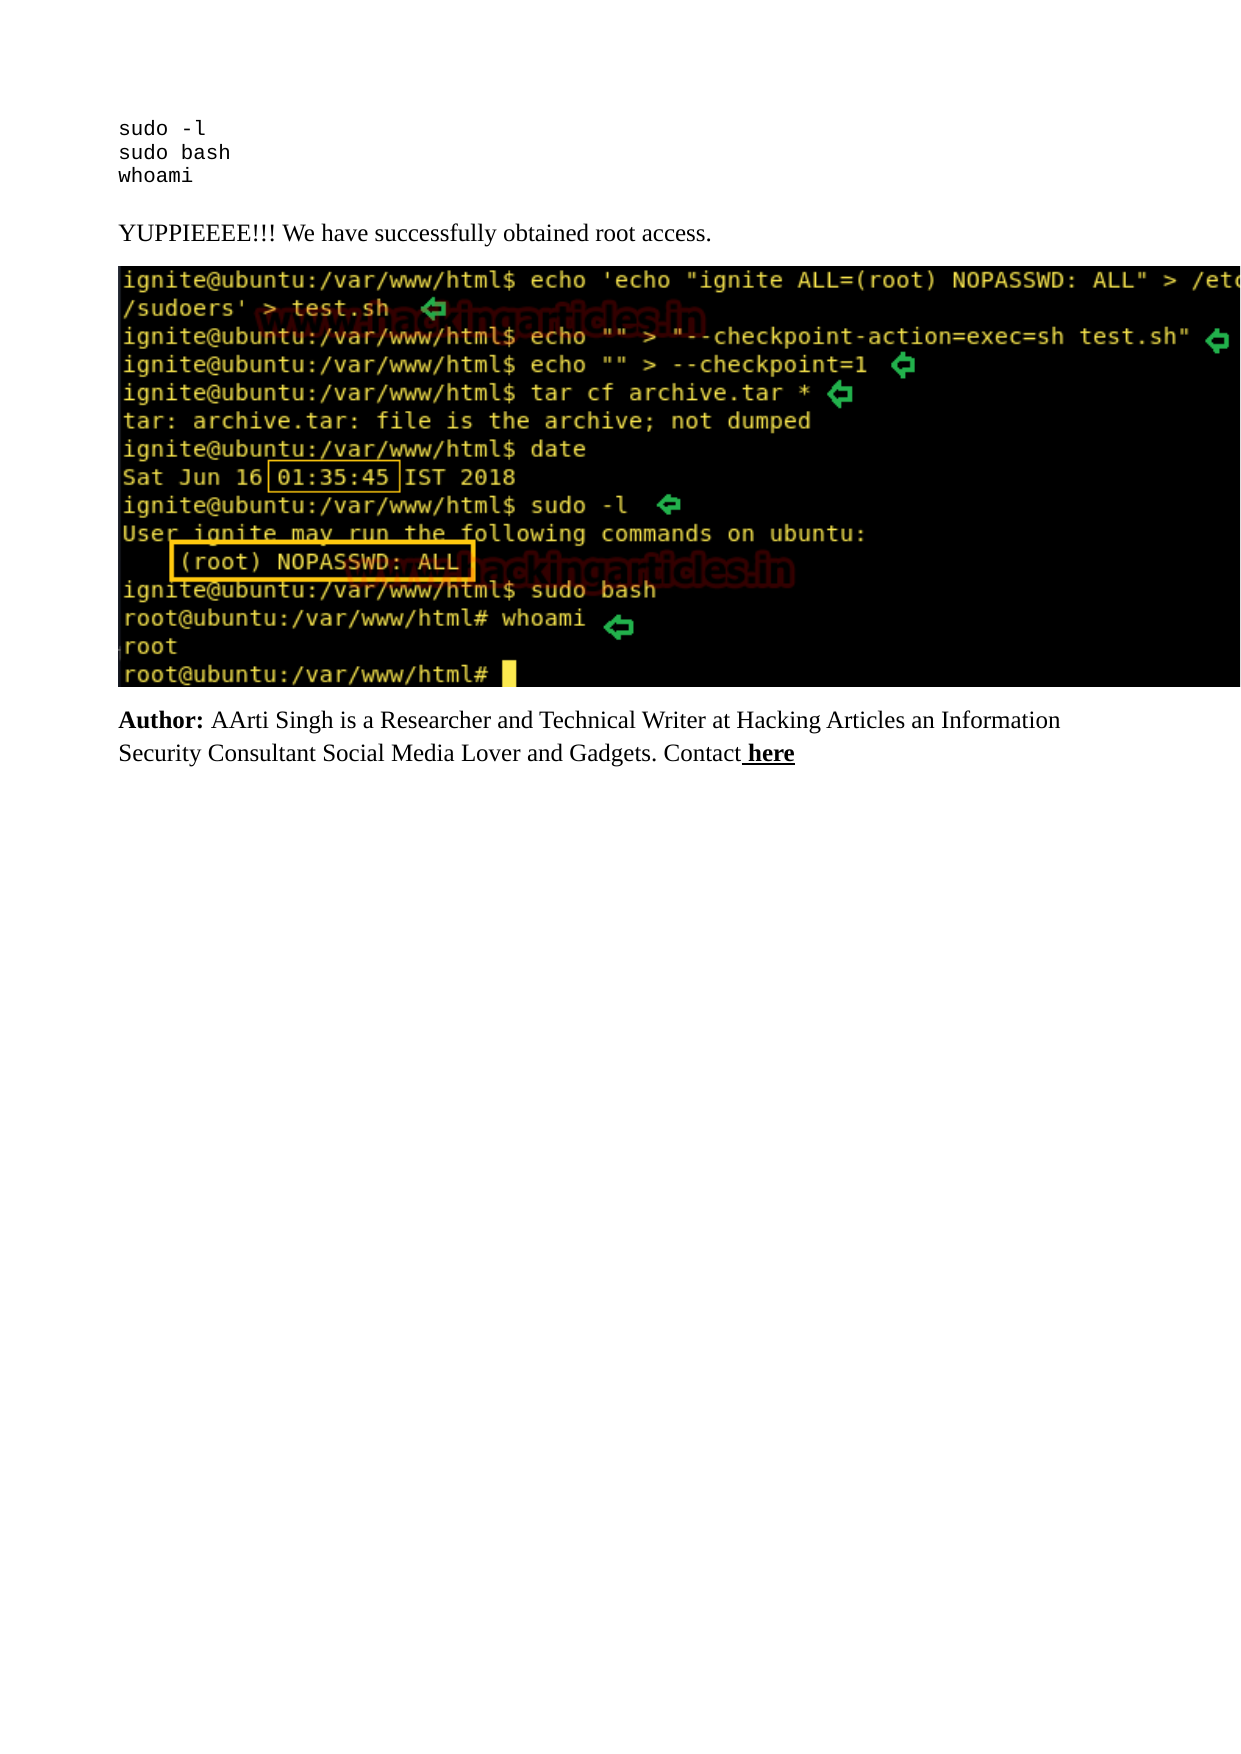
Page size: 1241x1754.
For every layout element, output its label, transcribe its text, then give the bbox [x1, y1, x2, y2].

text whoami [118, 165, 1122, 189]
text YUPPIEEEE!!! We have successfully obtained root access. [118, 218, 1122, 247]
picture [118, 266, 1241, 687]
text sudo -l [118, 118, 1122, 142]
text sudo bash [118, 142, 1122, 165]
text Author: AArti Singh is a Researcher and Technical Writer at Hacking Articles an Information Security Consultant Social Media Lover and Gadgets. Contact here [118, 705, 1122, 767]
